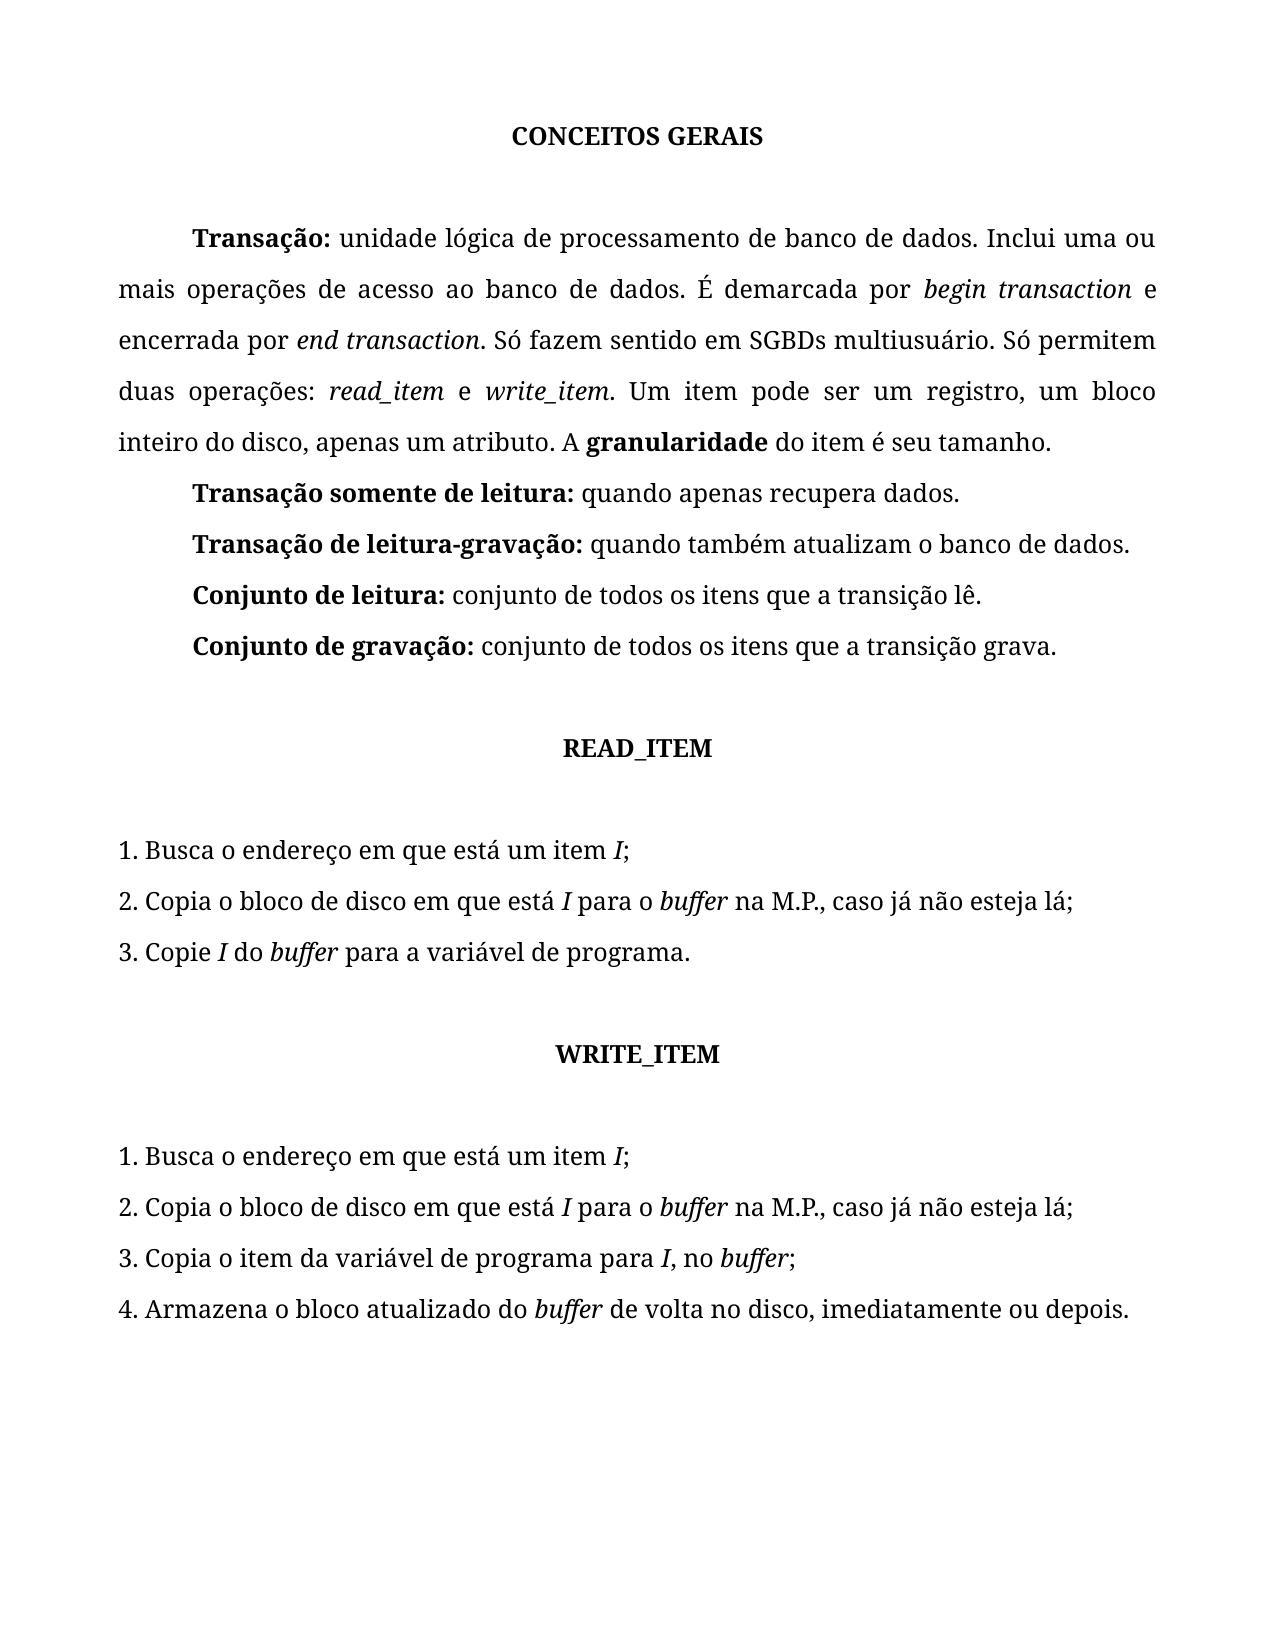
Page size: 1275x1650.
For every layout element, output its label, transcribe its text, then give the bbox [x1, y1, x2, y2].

text WRITE_ITEM [118, 1037, 1157, 1071]
text 3. Copia o item da variável de programa para I, no buffer; [118, 1241, 1157, 1275]
text 2. Copia o bloco de disco em que está I para o buffer na M.P., caso já não esteja lá; [118, 1190, 1157, 1224]
text Conjunto de leitura: conjunto de todos os itens que a transição lê. [118, 577, 1157, 612]
text Transação de leitura-gravação: quando também atualizam o banco de dados. [118, 526, 1157, 561]
text Transação: unidade lógica de processamento de banco de dados. Inclui uma ou mais operações de acesso ao banco de dados. É demarcada por begin transaction e encerrada por end transaction. Só fazem sentido em SGBDs multiusuário. Só permitem duas operações: read_item e write_item. Um item pode ser um registro, um bloco inteiro do disco, apenas um atributo. A granularidade do item é seu tamanho. [118, 220, 1157, 458]
text READ_ITEM [118, 731, 1157, 765]
text 1. Busca o endereço em que está um item I; [118, 1139, 1157, 1173]
text 3. Copie I do buffer para a variável de programa. [118, 935, 1157, 969]
text CONCEITOS GERAIS [118, 118, 1157, 152]
text 1. Busca o endereço em que está um item I; [118, 833, 1157, 867]
text Transação somente de leitura: quando apenas recupera dados. [118, 475, 1157, 509]
text 4. Armazena o bloco atualizado do buffer de volta no disco, imediatamente ou depois. [118, 1292, 1157, 1326]
text Conjunto de gravação: conjunto de todos os itens que a transição grava. [118, 628, 1157, 663]
text 2. Copia o bloco de disco em que está I para o buffer na M.P., caso já não esteja lá; [118, 884, 1157, 918]
